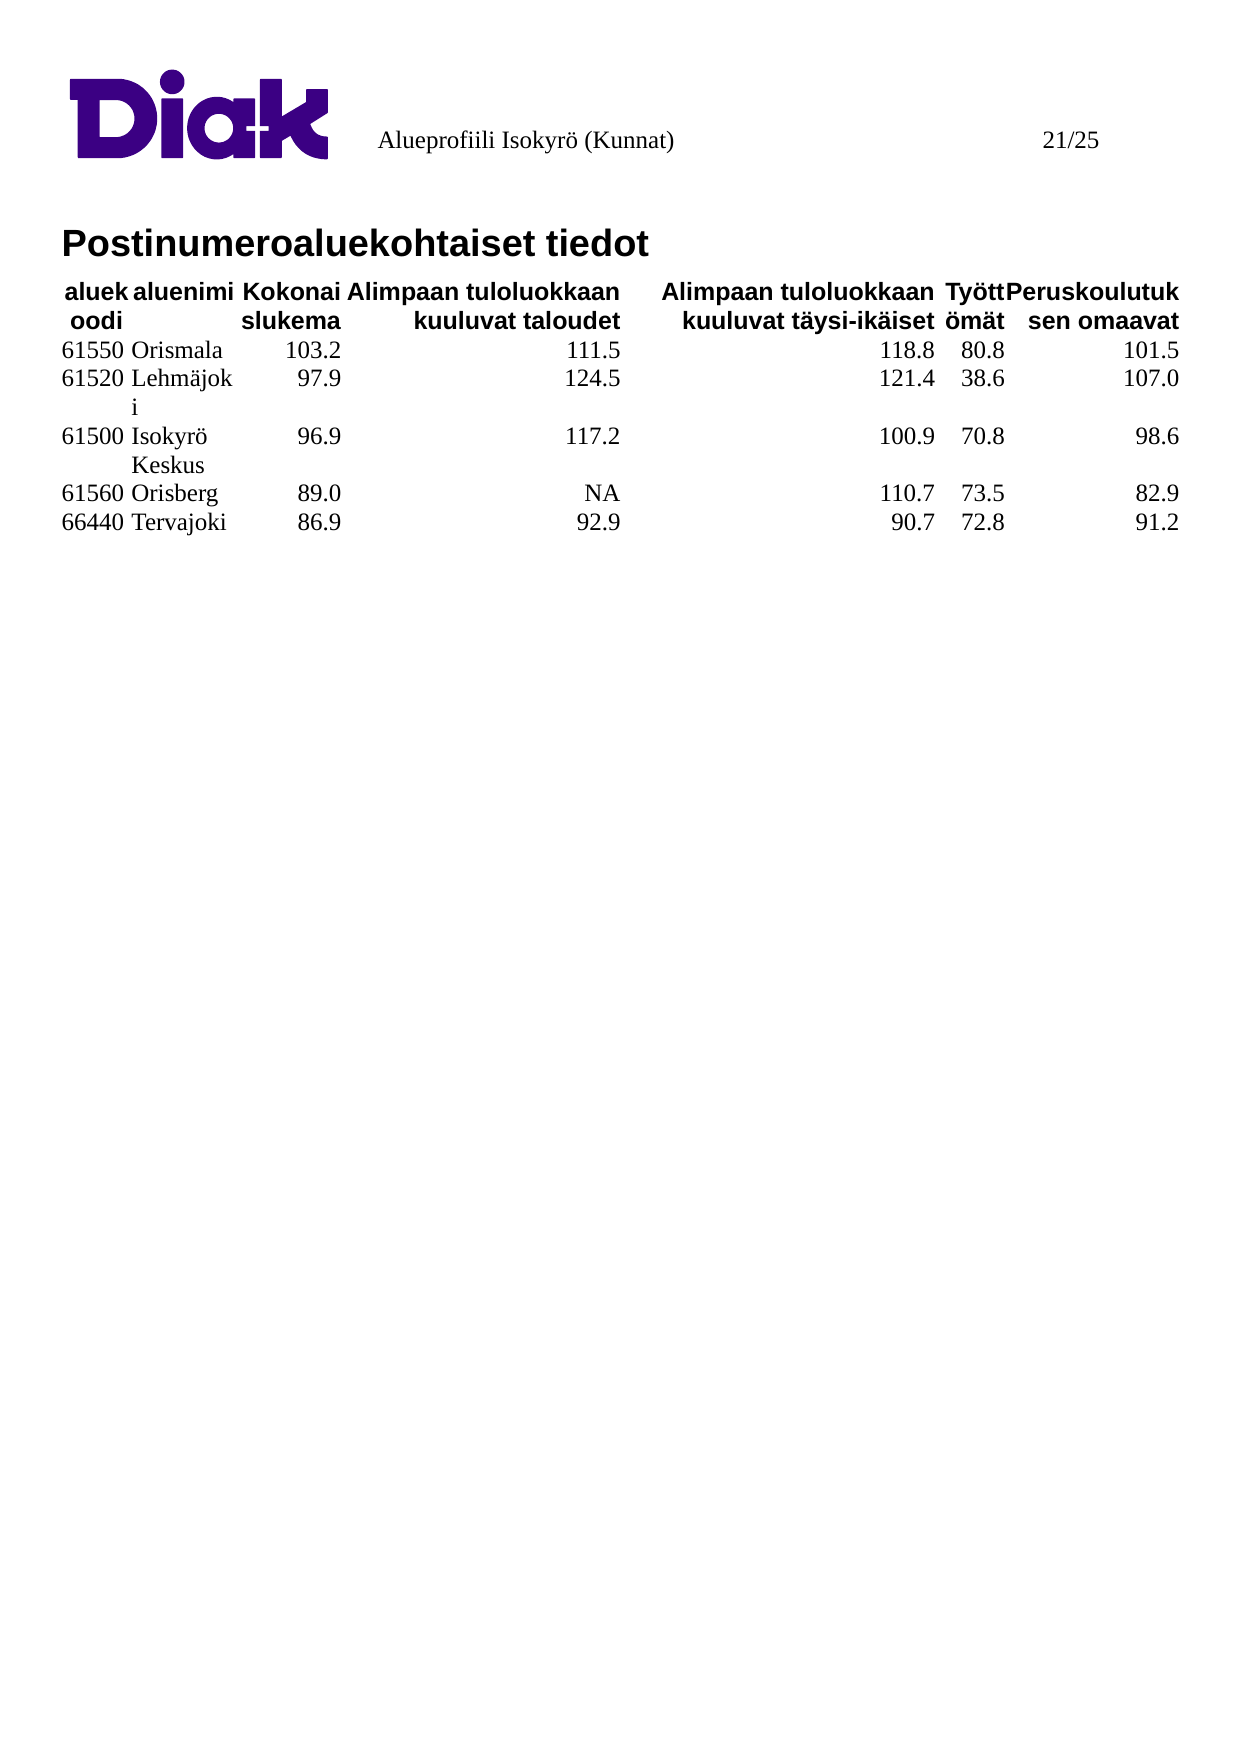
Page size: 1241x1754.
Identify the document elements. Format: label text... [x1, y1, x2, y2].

table_cell 124.5 [341, 364, 620, 421]
table_cell Orisberg [131, 479, 236, 507]
table_cell 70.8 [935, 421, 1004, 478]
table_cell 97.9 [236, 364, 341, 421]
table_header Alimpaan tuloluokkaan kuuluvat taloudet [341, 277, 620, 335]
table_cell 111.5 [341, 335, 620, 363]
table_cell 107.0 [1004, 364, 1179, 421]
table_cell 110.7 [620, 479, 934, 507]
table_cell 96.9 [236, 421, 341, 478]
table_cell Lehmäjoki [131, 364, 236, 421]
table_cell 91.2 [1004, 507, 1179, 536]
table_cell 118.8 [620, 335, 934, 363]
table_cell 82.9 [1004, 479, 1179, 507]
table_cell 98.6 [1004, 421, 1179, 478]
table_header aluenimi [131, 277, 236, 335]
table_cell 121.4 [620, 364, 934, 421]
table_cell 73.5 [935, 479, 1004, 507]
table_header Työttömät [935, 277, 1004, 335]
table_cell Tervajoki [131, 507, 236, 536]
table_cell NA [341, 479, 620, 507]
table_cell 90.7 [620, 507, 934, 536]
subtitle Postinumeroaluekohtaiset tiedot [61, 221, 1179, 265]
table_cell 61560 [61, 479, 131, 507]
table_cell 103.2 [236, 335, 341, 363]
table_header Alimpaan tuloluokkaan kuuluvat täysi-ikäiset [620, 277, 934, 335]
table_cell 89.0 [236, 479, 341, 507]
table_cell 86.9 [236, 507, 341, 536]
table_cell 38.6 [935, 364, 1004, 421]
table_header Peruskoulutuksen omaavat [1004, 277, 1179, 335]
table_cell 61550 [61, 335, 131, 363]
table_cell 61520 [61, 364, 131, 421]
table_cell 117.2 [341, 421, 620, 478]
table_cell 72.8 [935, 507, 1004, 536]
table_cell 66440 [61, 507, 131, 536]
table_header aluekoodi [61, 277, 131, 335]
table_cell 101.5 [1004, 335, 1179, 363]
table_cell 92.9 [341, 507, 620, 536]
table_cell 100.9 [620, 421, 934, 478]
table_cell 80.8 [935, 335, 1004, 363]
table_cell 61500 [61, 421, 131, 478]
table_header Kokonaislukema [236, 277, 341, 335]
table_cell Isokyrö Keskus [131, 421, 236, 478]
table_cell Orismala [131, 335, 236, 363]
